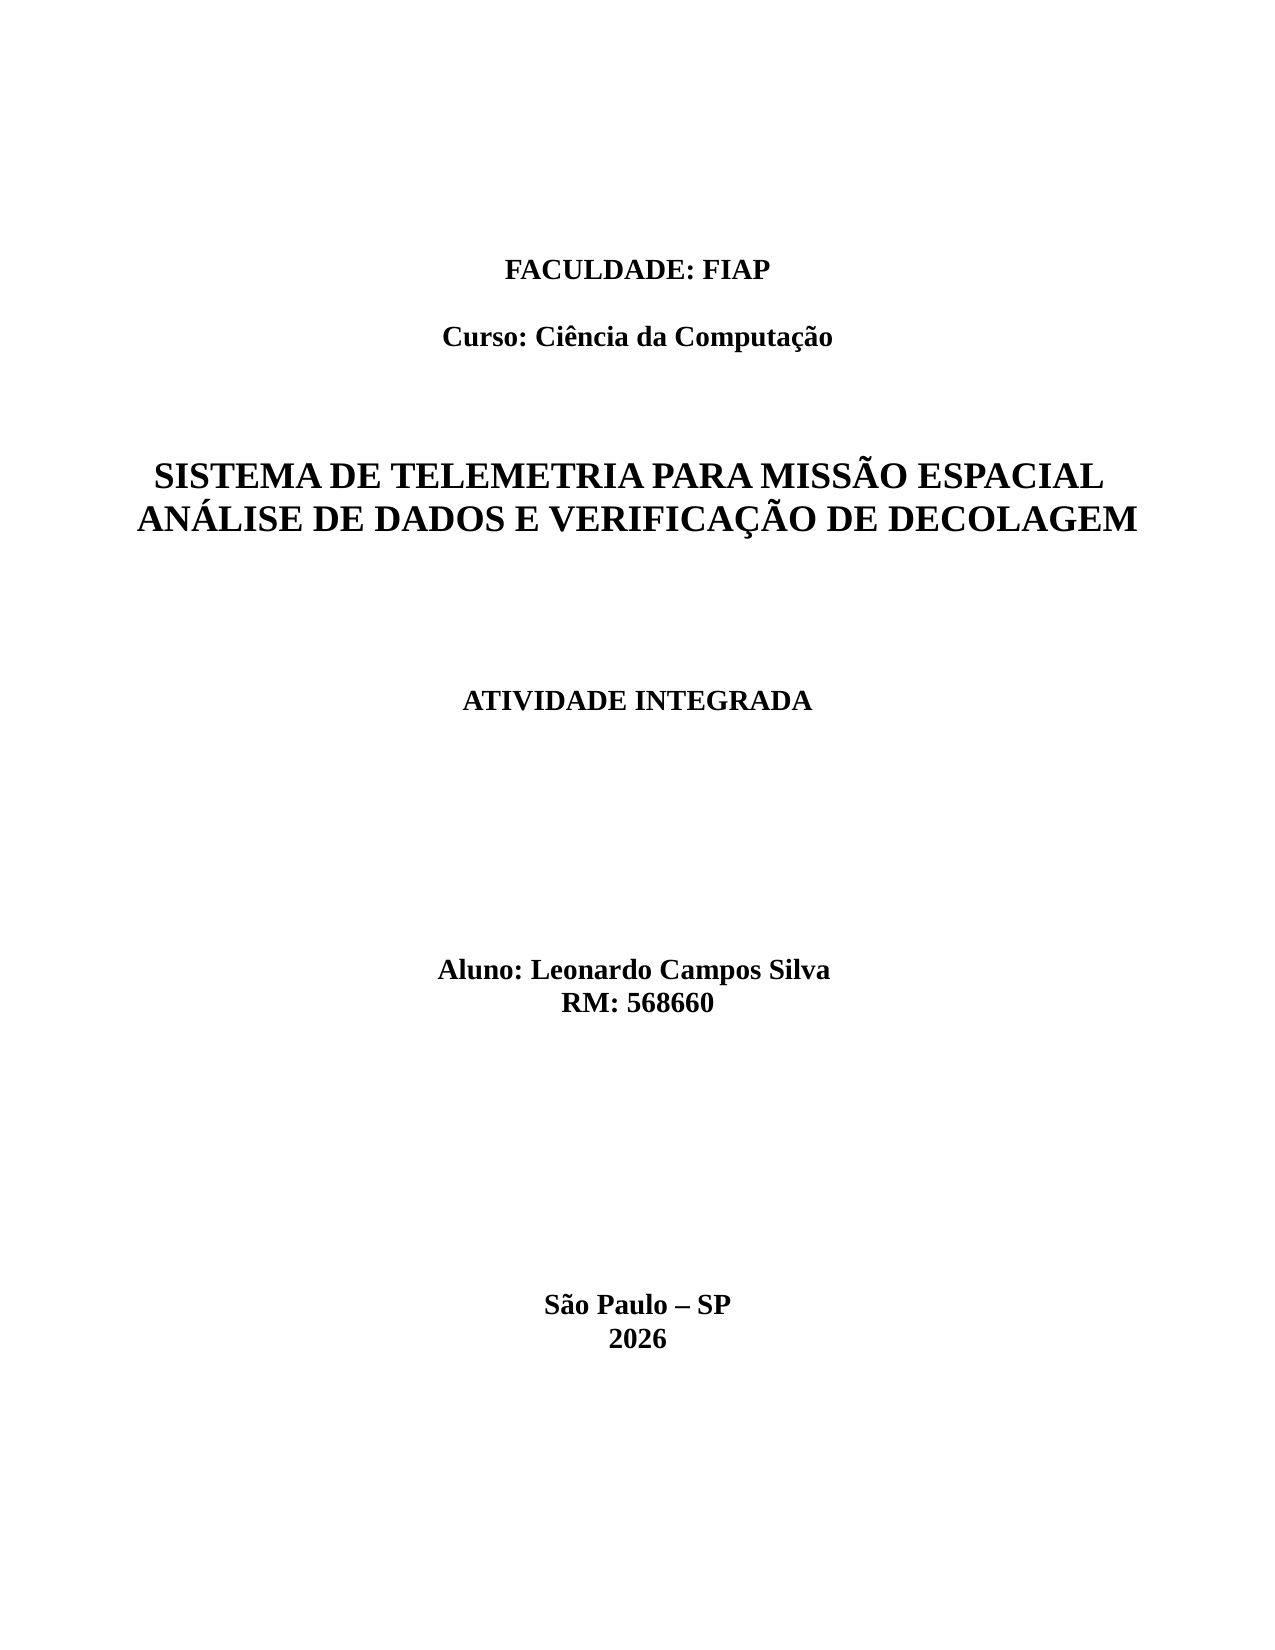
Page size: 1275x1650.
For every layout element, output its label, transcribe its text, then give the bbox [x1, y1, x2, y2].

text 2026 [118, 1321, 1157, 1354]
text Curso: Ciência da Computação [118, 319, 1157, 353]
text SISTEMA DE TELEMETRIA PARA MISSÃO ESPACIAL [118, 453, 1157, 497]
text FACULDADE: FIAP [118, 252, 1157, 286]
text São Paulo – SP [118, 1287, 1157, 1321]
text ATIVIDADE INTEGRADA [118, 683, 1157, 717]
text RM: 568660 [118, 985, 1157, 1019]
text Aluno: Leonardo Campos Silva [118, 952, 1157, 985]
text ANÁLISE DE DADOS E VERIFICAÇÃO DE DECOLAGEM [118, 497, 1157, 540]
